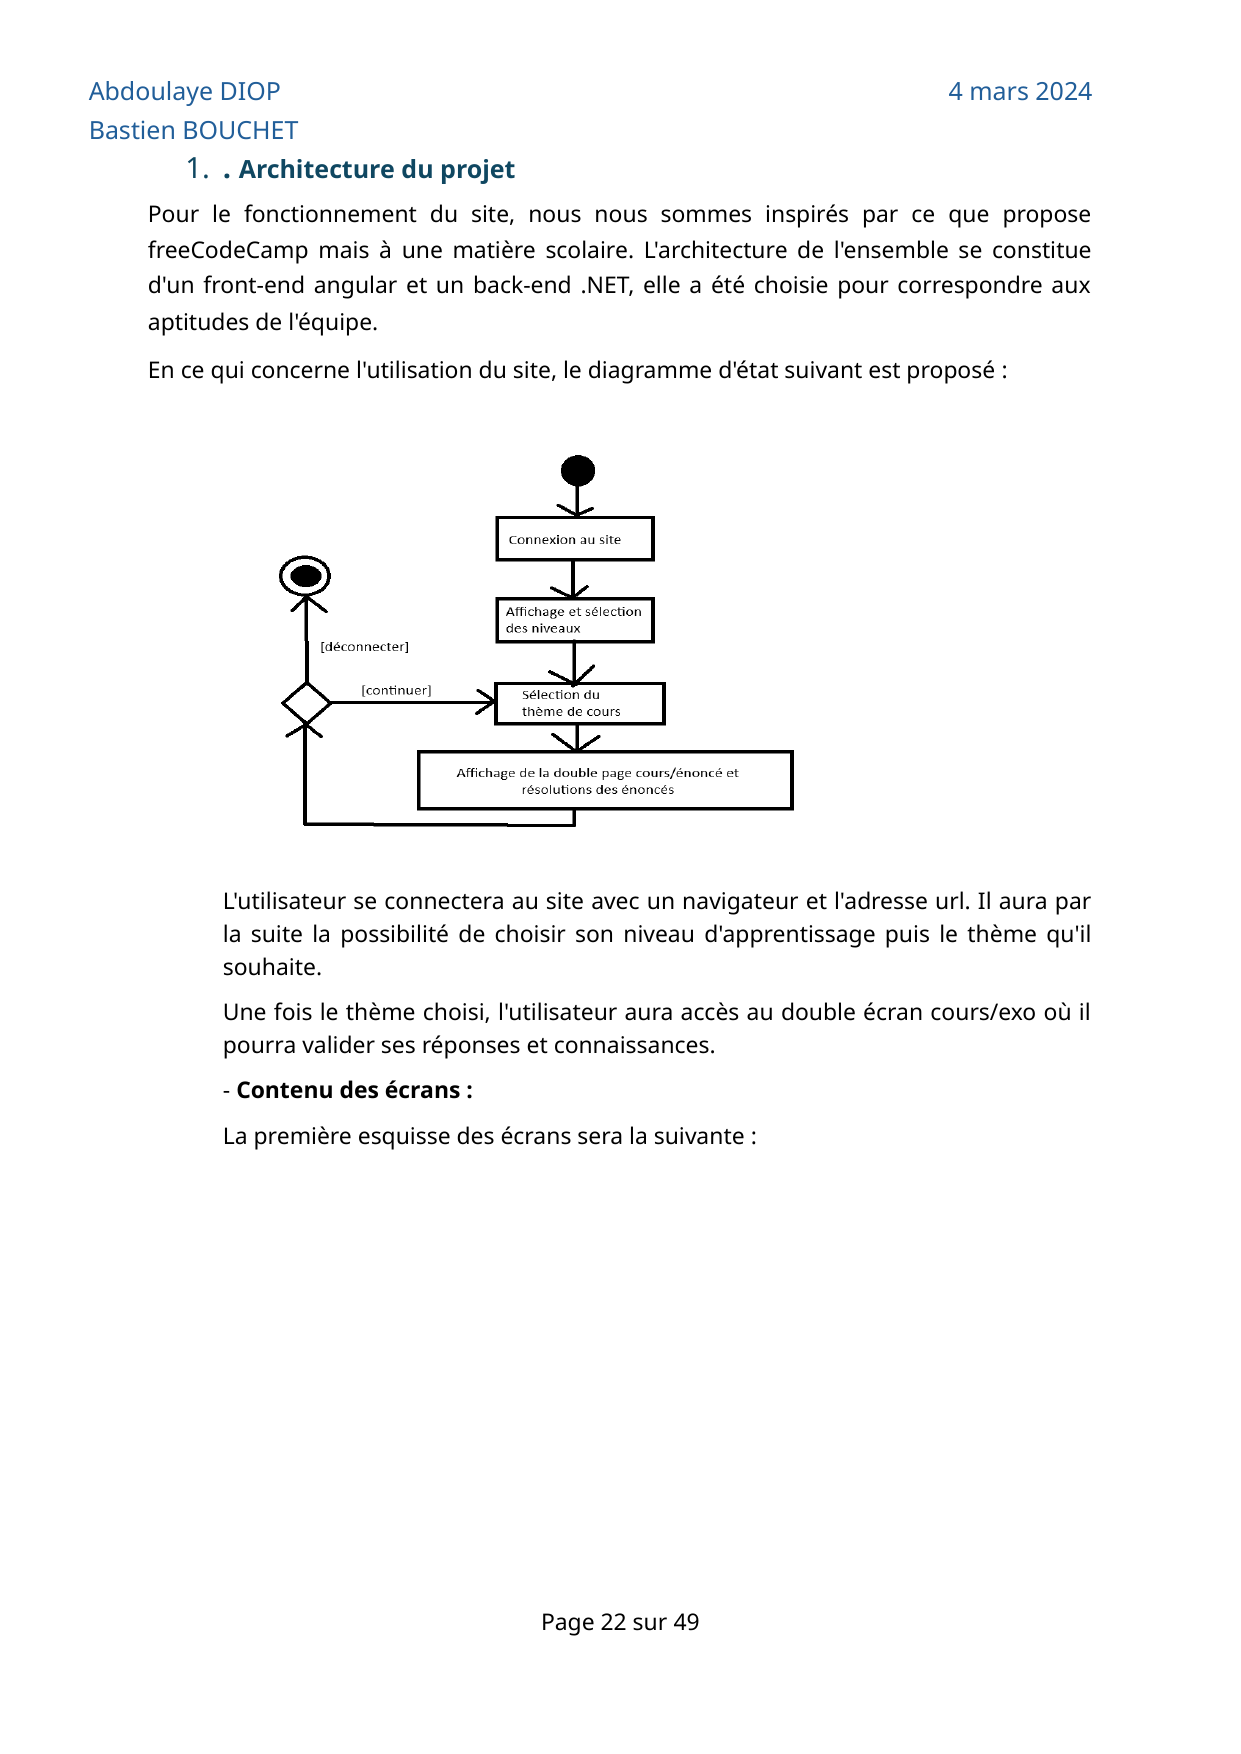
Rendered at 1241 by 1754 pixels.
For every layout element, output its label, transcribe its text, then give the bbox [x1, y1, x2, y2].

list - Contenu des écrans : [223, 1074, 1093, 1106]
text En ce qui concerne l'utilisation du site, le diagramme d'état suivant est proposé : [148, 354, 1093, 385]
list . Architecture du projet [185, 148, 1093, 187]
list Une fois le thème choisi, l'utilisateur aura accès au double écran cours/exo où il pourra valider ses réponses et connaissances. [223, 996, 1093, 1060]
list L'utilisateur se connectera au site avec un navigateur et l'adresse url. Il aura par la suite la possibilité de choisir son niveau d'apprentissage puis le thème qu'il souhaite. [223, 885, 1093, 982]
text Pour le fonctionnement du site, nous nous sommes inspirés par ce que propose freeCodeCamp mais à une matière scolaire. L'architecture de l'ensemble se constitue d'un front-end angular et un back-end .NET, elle a été choisie pour correspondre aux aptitudes de l'équipe. [148, 198, 1093, 337]
list La première esquisse des écrans sera la suivante : [223, 1120, 1093, 1151]
